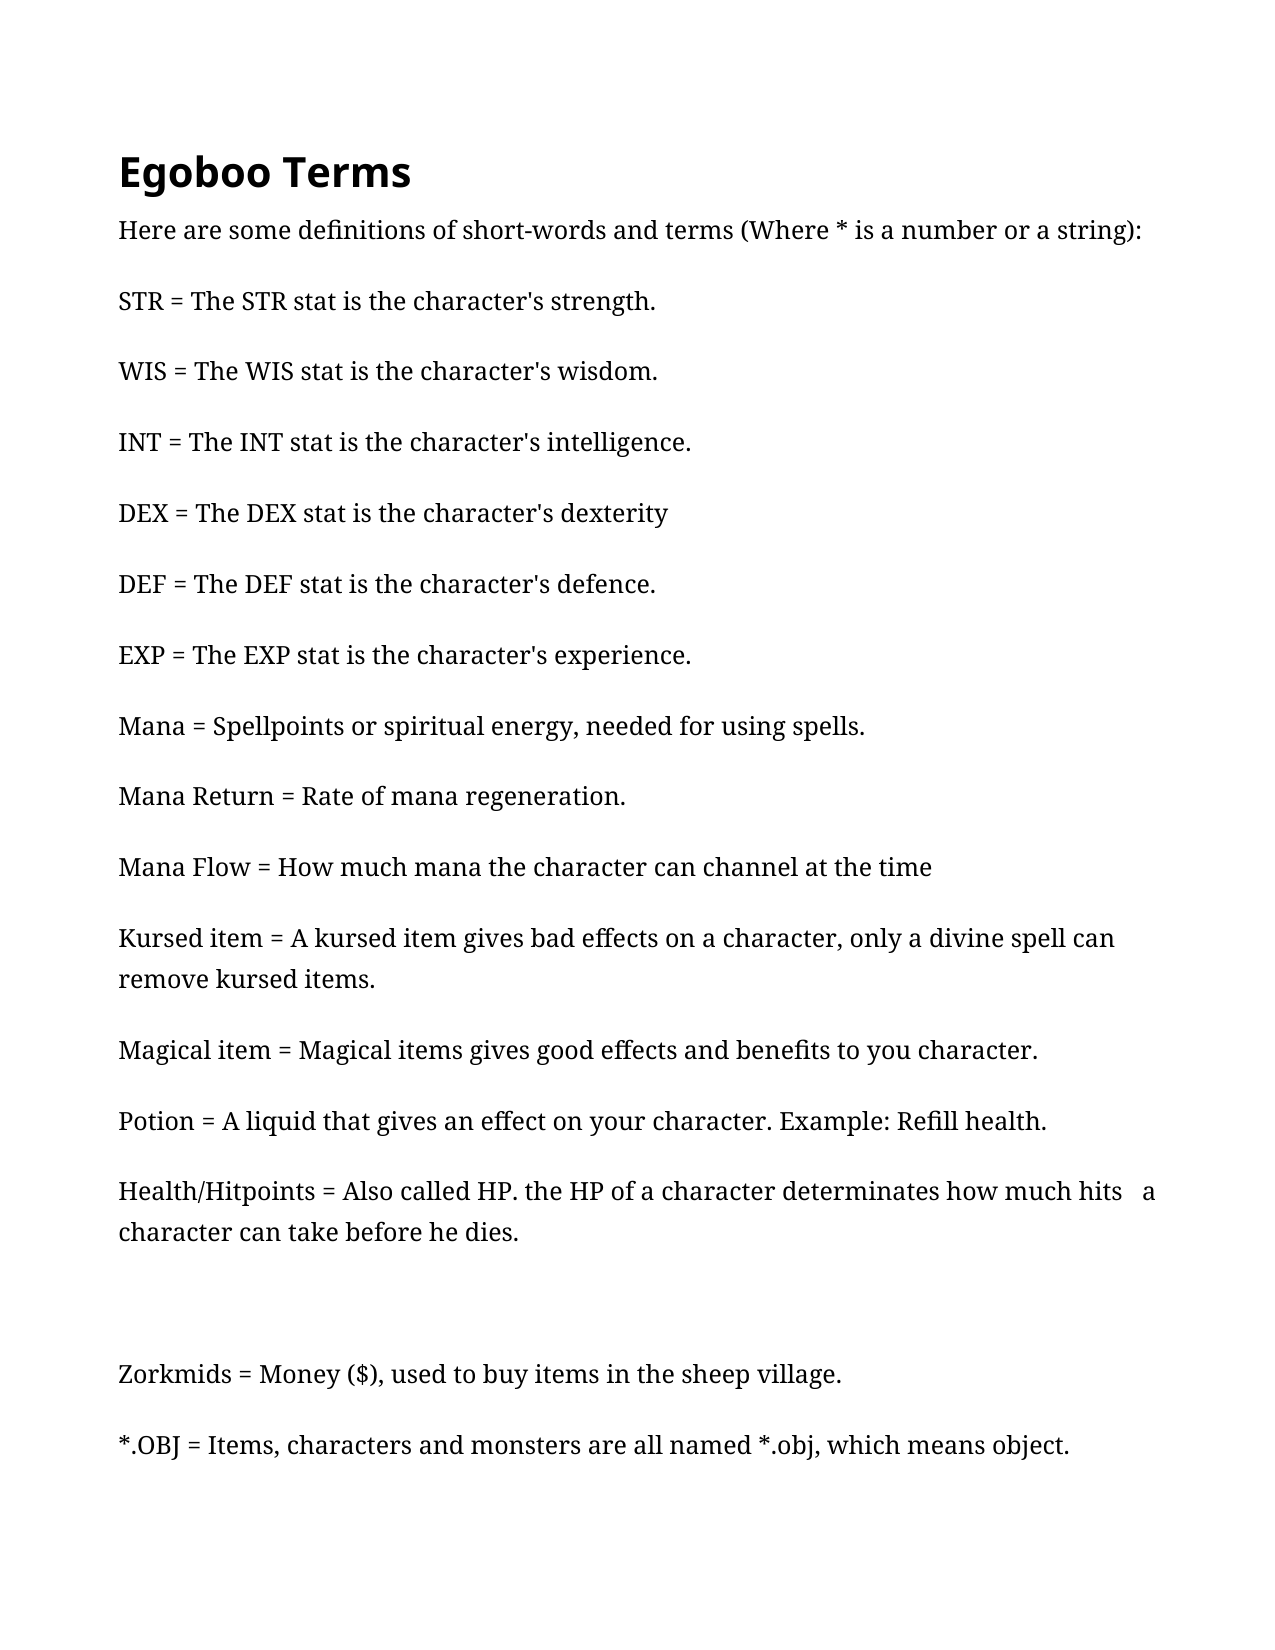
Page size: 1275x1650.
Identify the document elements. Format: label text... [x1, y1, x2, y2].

text Potion = A liquid that gives an effect on your character. Example: Refill health. [118, 1103, 1157, 1137]
text EXP = The EXP stat is the character's experience. [118, 637, 1157, 671]
text Kursed item = A kursed item gives bad effects on a character, only a divine spell can remove kursed items. [118, 921, 1157, 996]
text STR = The STR stat is the character's strength. [118, 283, 1157, 317]
text Magical item = Magical items gives good effects and benefits to you character. [118, 1032, 1157, 1066]
text INT = The INT stat is the character's intelligence. [118, 425, 1157, 459]
text DEX = The DEX stat is the character's dexterity [118, 496, 1157, 530]
text Mana Flow = How much mana the character can channel at the time [118, 850, 1157, 884]
text Zorkmids = Money ($), used to buy items in the sheep village. [118, 1357, 1157, 1391]
text Here are some definitions of short-words and terms (Where * is a number or a string): [118, 212, 1157, 246]
text Health/Hitpoints = Also called HP. the HP of a character determinates how much hits a character can take before he dies. [118, 1174, 1157, 1249]
subtitle Egoboo Terms [118, 143, 1157, 200]
text *.OBJ = Items, characters and monsters are all named *.obj, which means object. [118, 1427, 1157, 1461]
text DEF = The DEF stat is the character's defence. [118, 567, 1157, 601]
text Mana = Spellpoints or spiritual energy, needed for using spells. [118, 708, 1157, 742]
text WIS = The WIS stat is the character's wisdom. [118, 354, 1157, 388]
text Mana Return = Rate of mana regeneration. [118, 779, 1157, 813]
